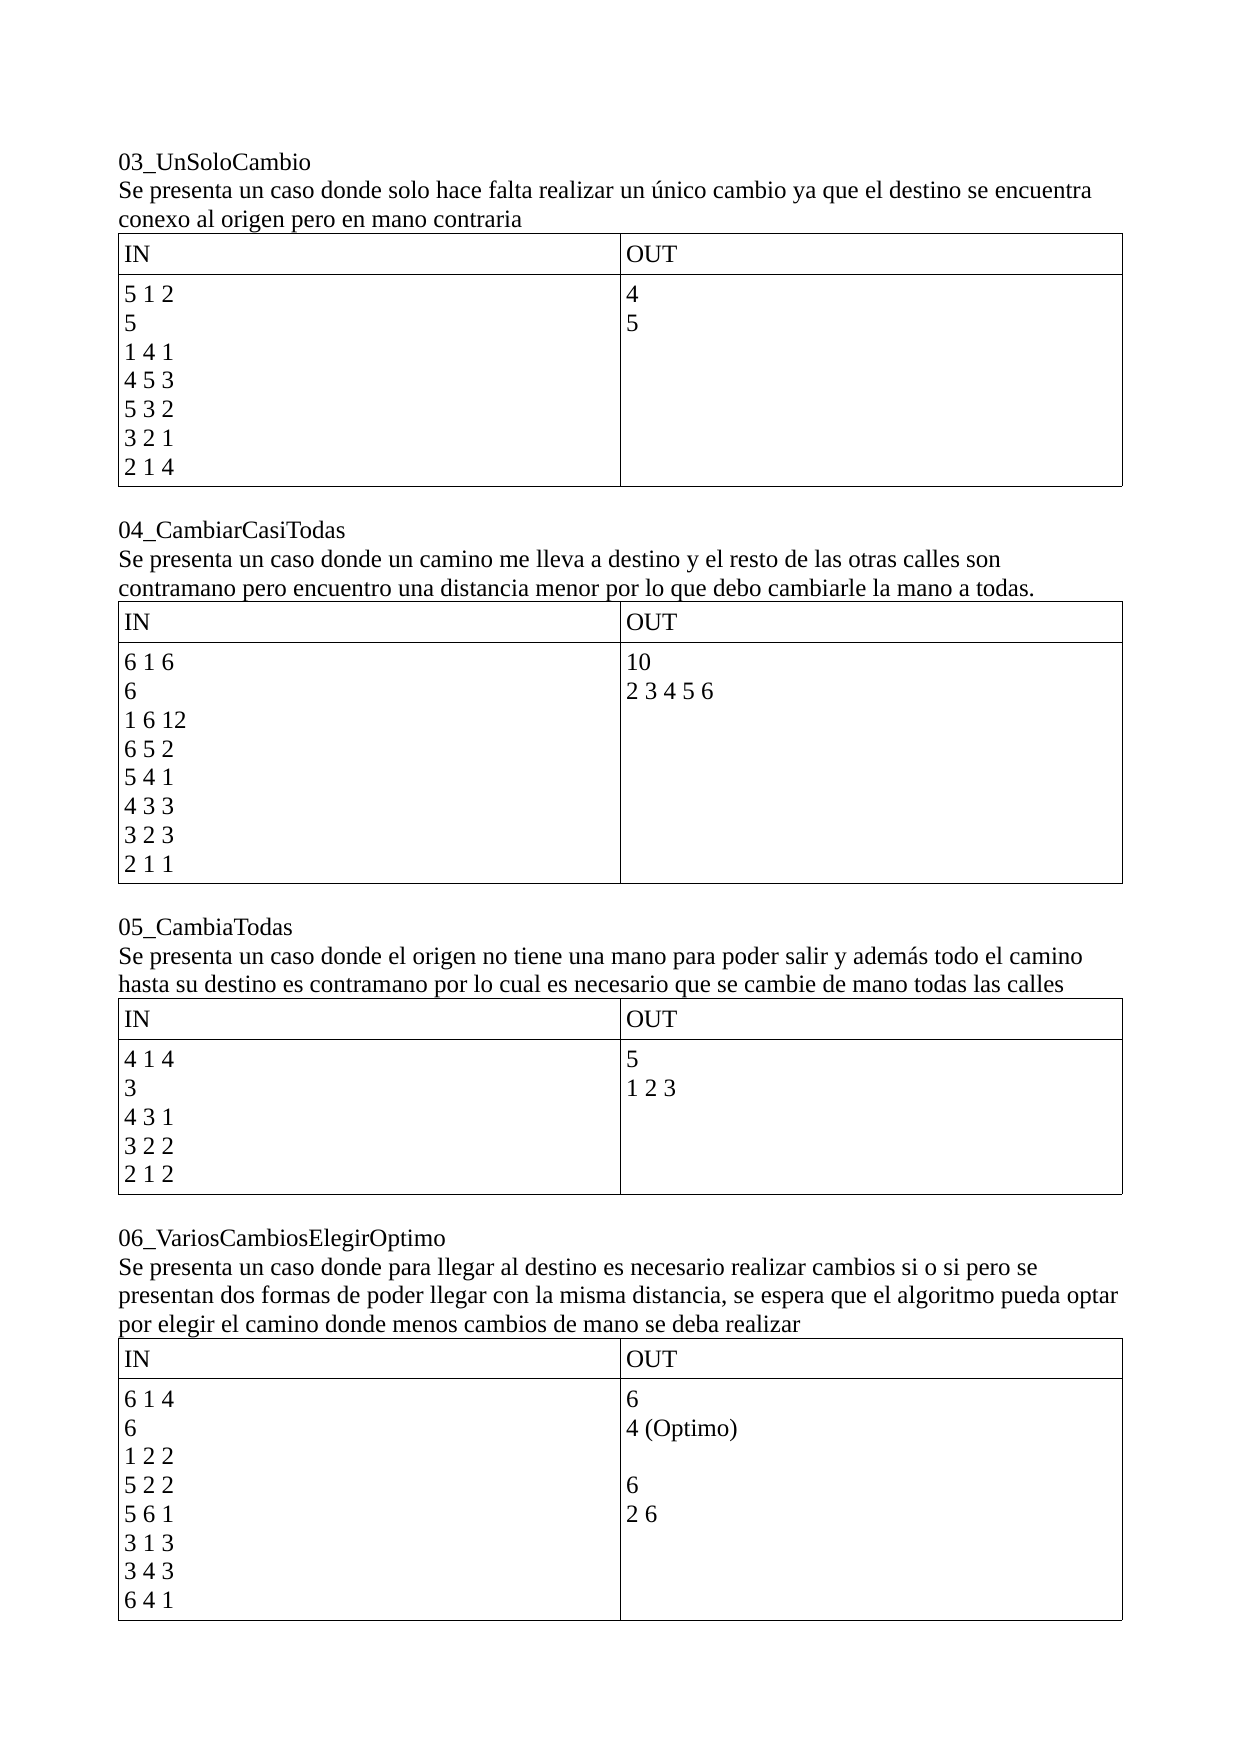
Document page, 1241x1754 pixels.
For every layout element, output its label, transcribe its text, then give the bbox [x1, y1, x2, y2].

table_header IN [119, 999, 620, 1039]
table_cell 6 1 4 6 1 2 2 5 2 2 5 6 1 3 1 3 3 4 3 6 4 1 [119, 1379, 620, 1620]
table_header OUT [621, 1339, 1122, 1378]
table_header IN [119, 602, 620, 642]
text Se presenta un caso donde un camino me lleva a destino y el resto de las otras calles son contramano pero encuentro una distancia menor por lo que debo cambiarle la mano a todas. [118, 544, 1122, 601]
text Se presenta un caso donde para llegar al destino es necesario realizar cambios si o si pero se presentan dos formas de poder llegar con la misma distancia, se espera que el algoritmo pueda optar por elegir el camino donde menos cambios de mano se deba realizar [118, 1252, 1122, 1338]
table_header OUT [621, 234, 1122, 273]
text 05_CambiaTodas [118, 912, 1122, 941]
text 03_UnSoloCambio [118, 147, 1122, 176]
table_header OUT [621, 999, 1122, 1039]
text 04_CambiarCasiTodas [118, 515, 1122, 544]
table_cell 10 2 3 4 5 6 [621, 643, 1122, 883]
text Se presenta un caso donde el origen no tiene una mano para poder salir y además todo el camino hasta su destino es contramano por lo cual es necesario que se cambie de mano todas las calles [118, 941, 1122, 998]
table_cell 5 1 2 3 [621, 1040, 1122, 1194]
table_cell 6 4 (Optimo) 6 2 6 [621, 1379, 1122, 1620]
text Se presenta un caso donde solo hace falta realizar un único cambio ya que el destino se encuentra conexo al origen pero en mano contraria [118, 176, 1122, 233]
table_cell 4 5 [621, 275, 1122, 486]
table_cell 4 1 4 3 4 3 1 3 2 2 2 1 2 [119, 1040, 620, 1194]
table_cell 6 1 6 6 1 6 12 6 5 2 5 4 1 4 3 3 3 2 3 2 1 1 [119, 643, 620, 883]
text 06_VariosCambiosElegirOptimo [118, 1223, 1122, 1252]
table_header OUT [621, 602, 1122, 642]
table_header IN [119, 1339, 620, 1378]
table_cell 5 1 2 5 1 4 1 4 5 3 5 3 2 3 2 1 2 1 4 [119, 275, 620, 486]
table_header IN [119, 234, 620, 273]
